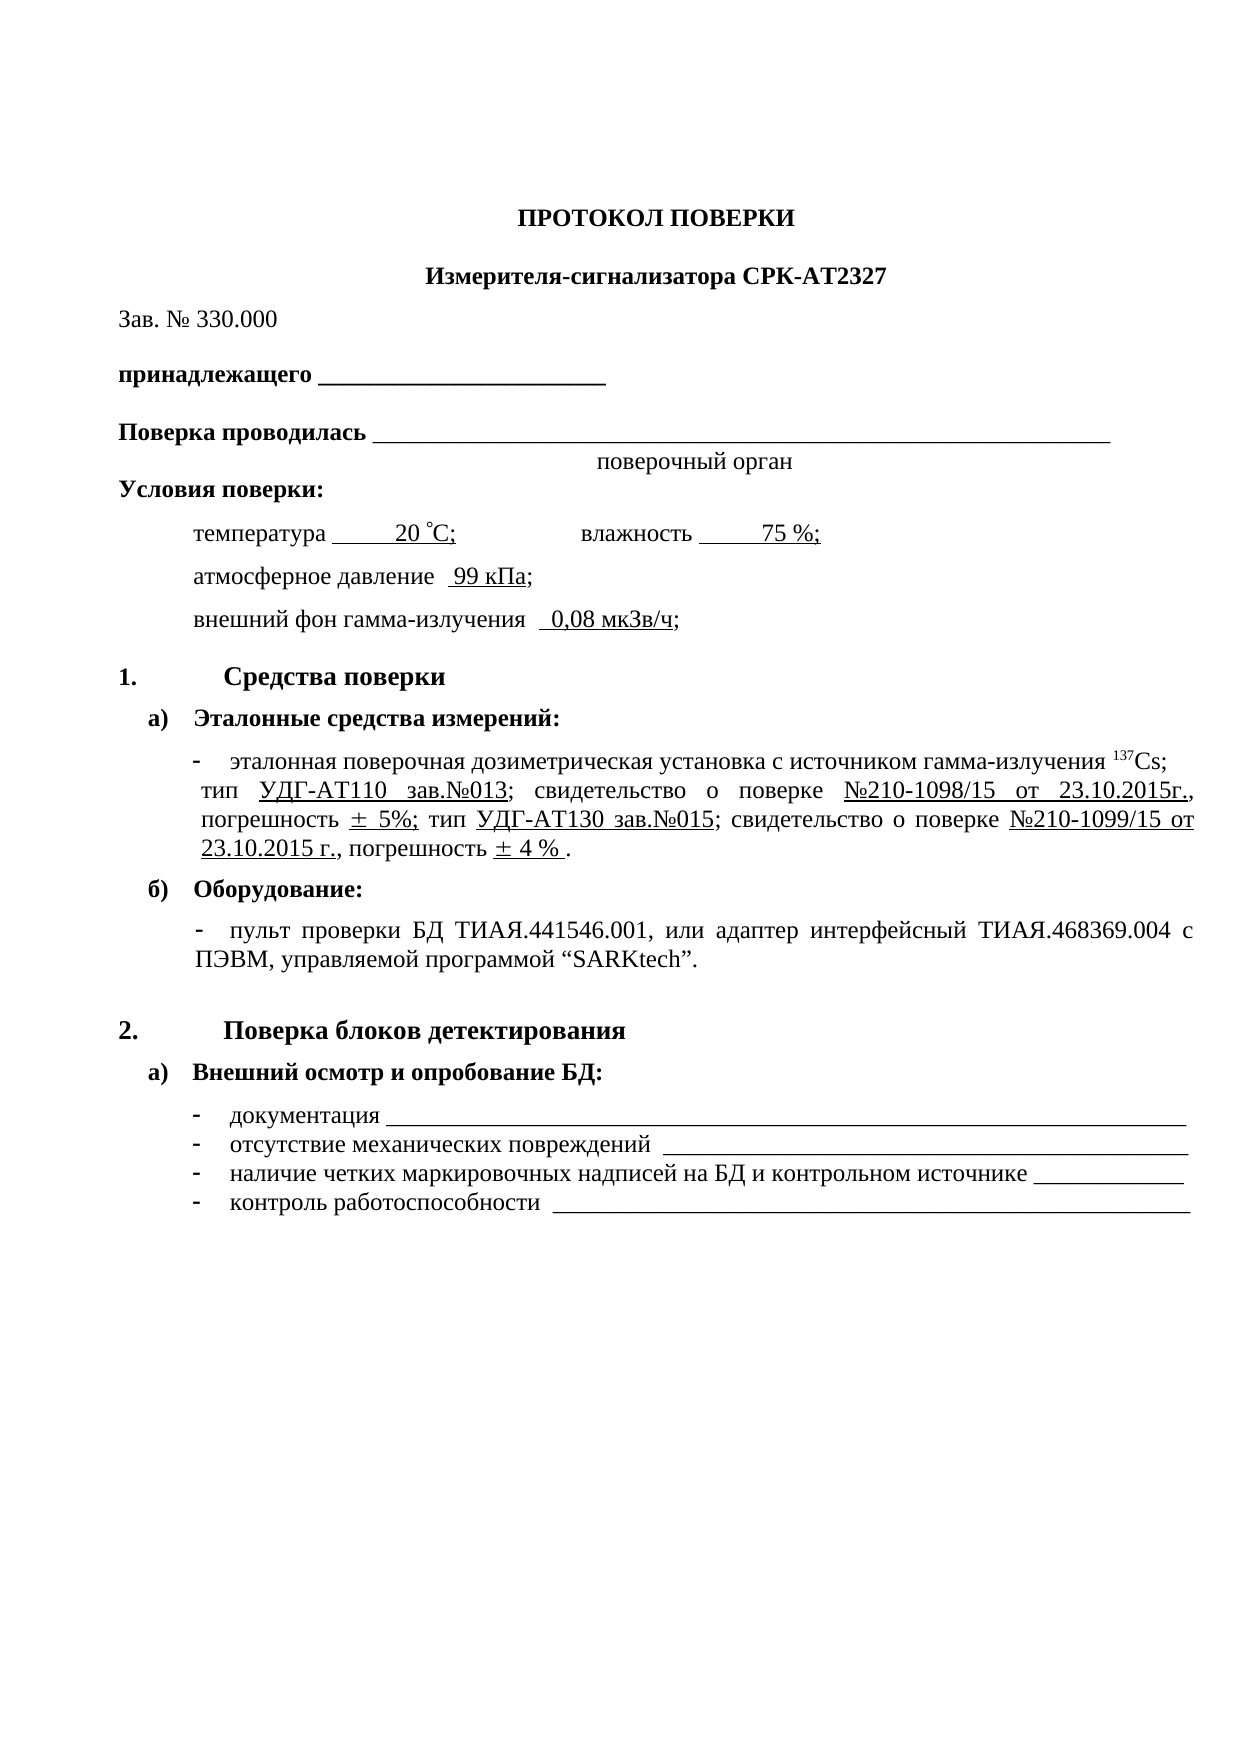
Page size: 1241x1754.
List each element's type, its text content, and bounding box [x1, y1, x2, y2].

text температура 20 С; влажность 75 %; [118, 518, 1194, 546]
text атмосферное давление 99 кПа; [118, 561, 1194, 589]
text а) Внешний осмотр и опробование БД: [148, 1057, 1194, 1086]
text внешний фон гамма-излучения 0,08 мкЗв/ч; [118, 604, 1194, 633]
list эталонная поверочная дозиметрическая установка с источником гамма-излучения 137Cs; [192, 746, 1194, 775]
text принадлежащего _______________________ [118, 359, 1194, 388]
text Измерителя-сигнализатора СРК-АТ2327 [118, 261, 1194, 289]
list тип УДГ-АТ110 зав.№013; свидетельство о поверке №210-1098/15 от 23.10.2015г., погрешность  5%; тип УДГ-АТ130 зав.№015; свидетельство о поверке №210-1099/15 от 23.10.2015 г., погрешность  4 % . [201, 775, 1194, 861]
list пульт проверки БД ТИАЯ.441546.001, или адаптер интерфейсный ТИАЯ.468369.004 с ПЭВМ, управляемой программой “SARKtech”. [195, 915, 1194, 973]
text Зав. № 330.000 [118, 304, 1194, 333]
list контроль работоспособности ___________________________________________________ [192, 1187, 1194, 1216]
list документация ________________________________________________________________ [192, 1101, 1194, 1129]
text Условия поверки: [118, 474, 1194, 503]
list наличие четких маркировочных надписей на БД и контрольном источнике ____________ [192, 1158, 1194, 1187]
text б) Оборудование: [148, 874, 1194, 903]
text а) Эталонные средства измерений: [118, 703, 1194, 732]
subtitle 2. Поверка блоков детектирования [118, 1014, 1194, 1045]
text Поверка проводилась ___________________________________________________________ [118, 417, 1194, 446]
text ПРОТОКОЛ ПОВЕРКИ [118, 203, 1194, 232]
text поверочный орган [118, 446, 1182, 474]
subtitle 1. Средства поверки [118, 659, 1194, 691]
list отсутствие механических повреждений __________________________________________ [192, 1129, 1194, 1158]
